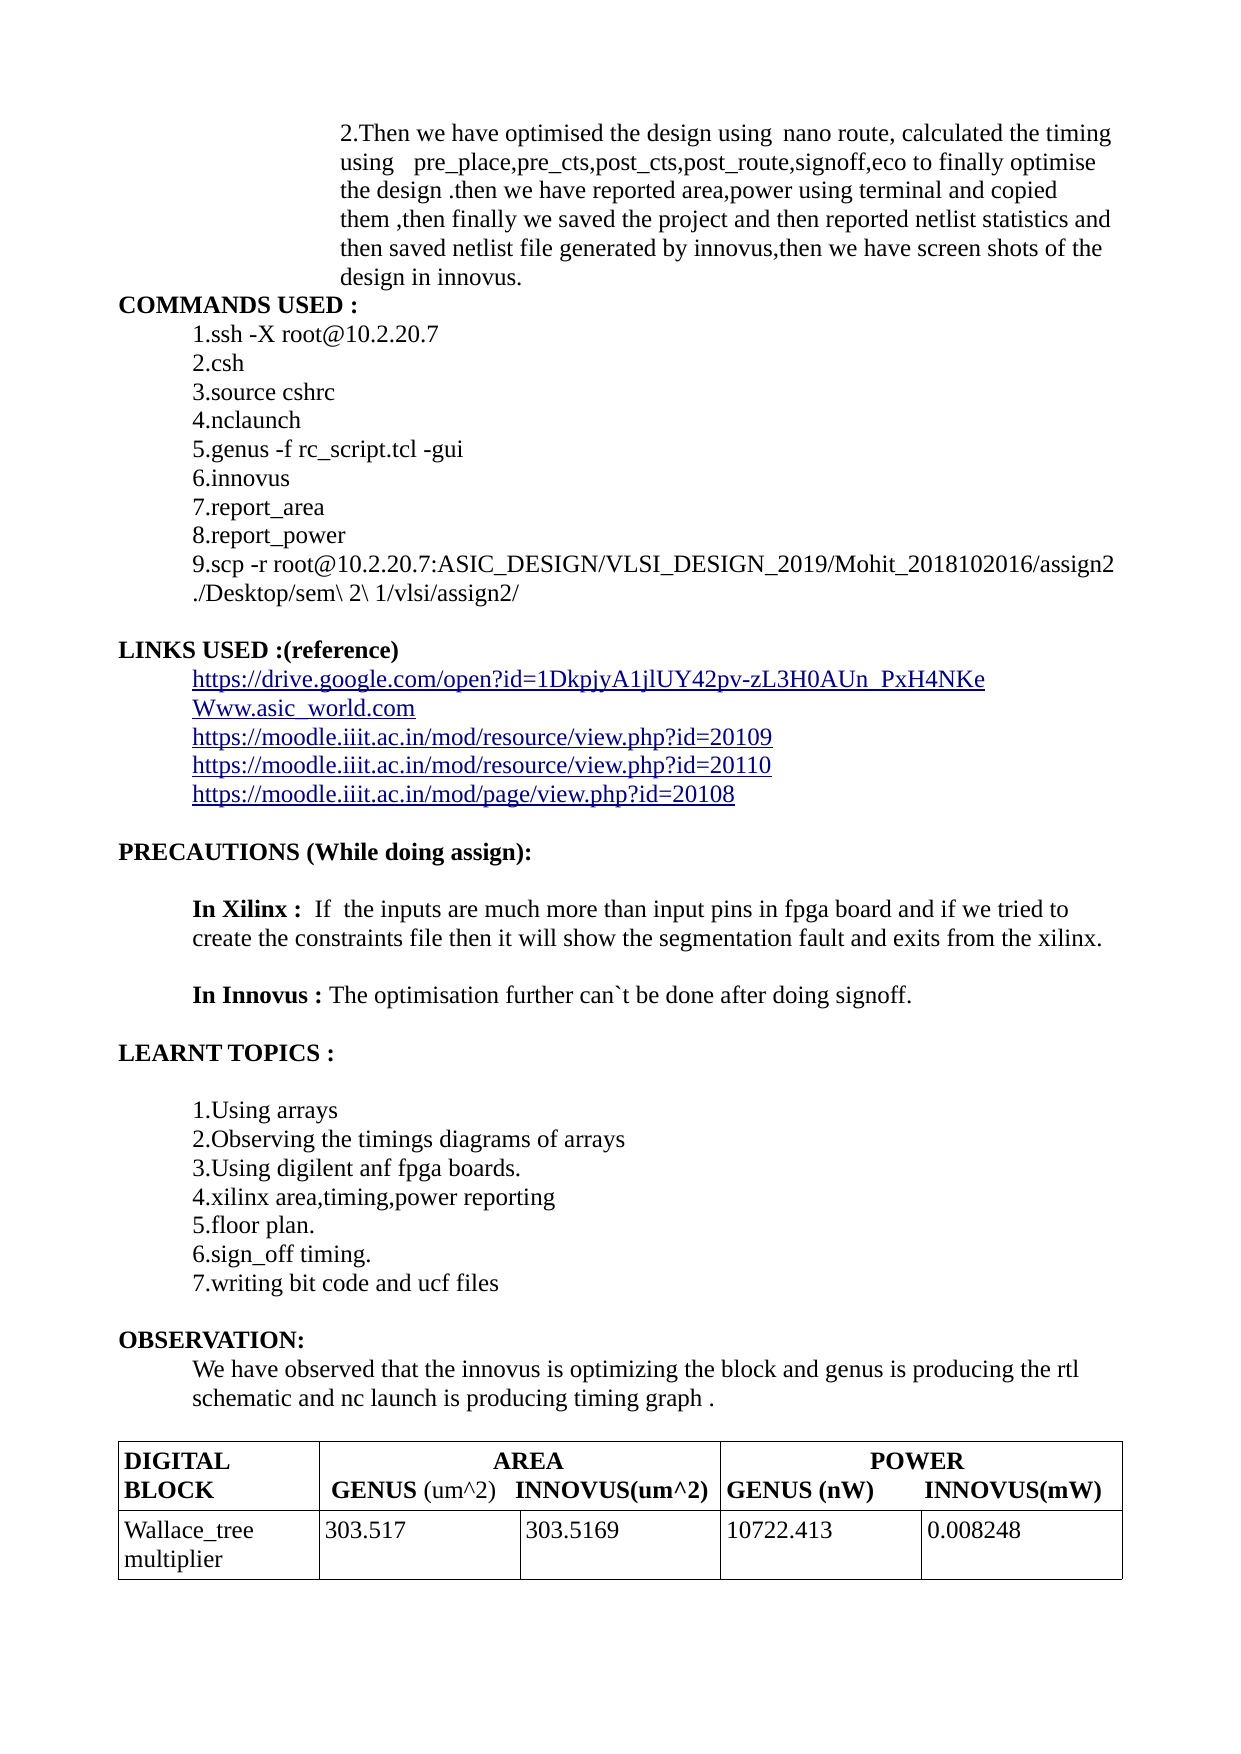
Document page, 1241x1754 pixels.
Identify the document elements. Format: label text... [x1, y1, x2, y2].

text https://moodle.iiit.ac.in/mod/page/view.php?id=20108 [118, 779, 1122, 808]
text LINKS USED :(reference) [118, 636, 1122, 664]
text https://drive.google.com/open?id=1DkpjyA1jlUY42pv-zL3H0AUn_PxH4NKe [118, 664, 1122, 693]
table_header AREA GENUS (um^2) INNOVUS(um^2) [320, 1442, 720, 1510]
text 7.writing bit code and ucf files [118, 1268, 1122, 1297]
text https://moodle.iiit.ac.in/mod/resource/view.php?id=20109 [118, 722, 1122, 751]
text 8.report_power [118, 521, 1122, 549]
table_cell 10722.413 [721, 1511, 921, 1579]
table_cell Wallace_tree multiplier [119, 1511, 319, 1579]
text 5.floor plan. [118, 1211, 1122, 1239]
text 2.Then we have optimised the design using nano route, calculated the timing using pre_place,pre_cts,post_cts,post_route,signoff,eco to finally optimise the design .then we have reported area,power using terminal and copied them ,then finally we saved the project and then reported netlist statistics and then saved netlist file generated by innovus,then we have screen shots of the design in innovus. [118, 118, 1122, 291]
text In Innovus : The optimisation further can`t be done after doing signoff. [118, 981, 1122, 1009]
text 2.csh [118, 348, 1122, 377]
text 7.report_area [118, 492, 1122, 521]
text PRECAUTIONS (While doing assign): [118, 837, 1122, 866]
text Www.asic_world.com [118, 693, 1122, 722]
text 3.Using digilent anf fpga boards. [118, 1153, 1122, 1182]
text 1.ssh -X root@10.2.20.7 [118, 319, 1122, 348]
text 6.sign_off timing. [118, 1239, 1122, 1268]
table_header POWER GENUS (nW) INNOVUS(mW) [721, 1442, 1122, 1510]
text 3.source cshrc [118, 377, 1122, 406]
text 6.innovus [118, 463, 1122, 492]
text 1.Using arrays [118, 1096, 1122, 1124]
text We have observed that the innovus is optimizing the block and genus is producing the rtl schematic and nc launch is producing timing graph . [118, 1354, 1122, 1412]
text https://moodle.iiit.ac.in/mod/resource/view.php?id=20110 [118, 751, 1122, 779]
text COMMANDS USED : [118, 291, 1122, 319]
table_cell 0.008248 [922, 1511, 1122, 1579]
text 2.Observing the timings diagrams of arrays [118, 1124, 1122, 1153]
table_header DIGITAL BLOCK [119, 1442, 319, 1510]
table_cell 303.517 [320, 1511, 520, 1579]
text In Xilinx : If the inputs are much more than input pins in fpga board and if we tried to create the constraints file then it will show the segmentation fault and exits from the xilinx. [118, 894, 1122, 952]
text 9.scp -r root@10.2.20.7:ASIC_DESIGN/VLSI_DESIGN_2019/Mohit_2018102016/assign2 ./Desktop/sem\ 2\ 1/vlsi/assign2/ [118, 549, 1122, 607]
text 4.xilinx area,timing,power reporting [118, 1182, 1122, 1211]
text 4.nclaunch [118, 406, 1122, 434]
table_cell 303.5169 [521, 1511, 720, 1579]
text LEARNT TOPICS : [118, 1038, 1122, 1067]
text OBSERVATION: [118, 1326, 1122, 1354]
text 5.genus -f rc_script.tcl -gui [118, 434, 1122, 463]
